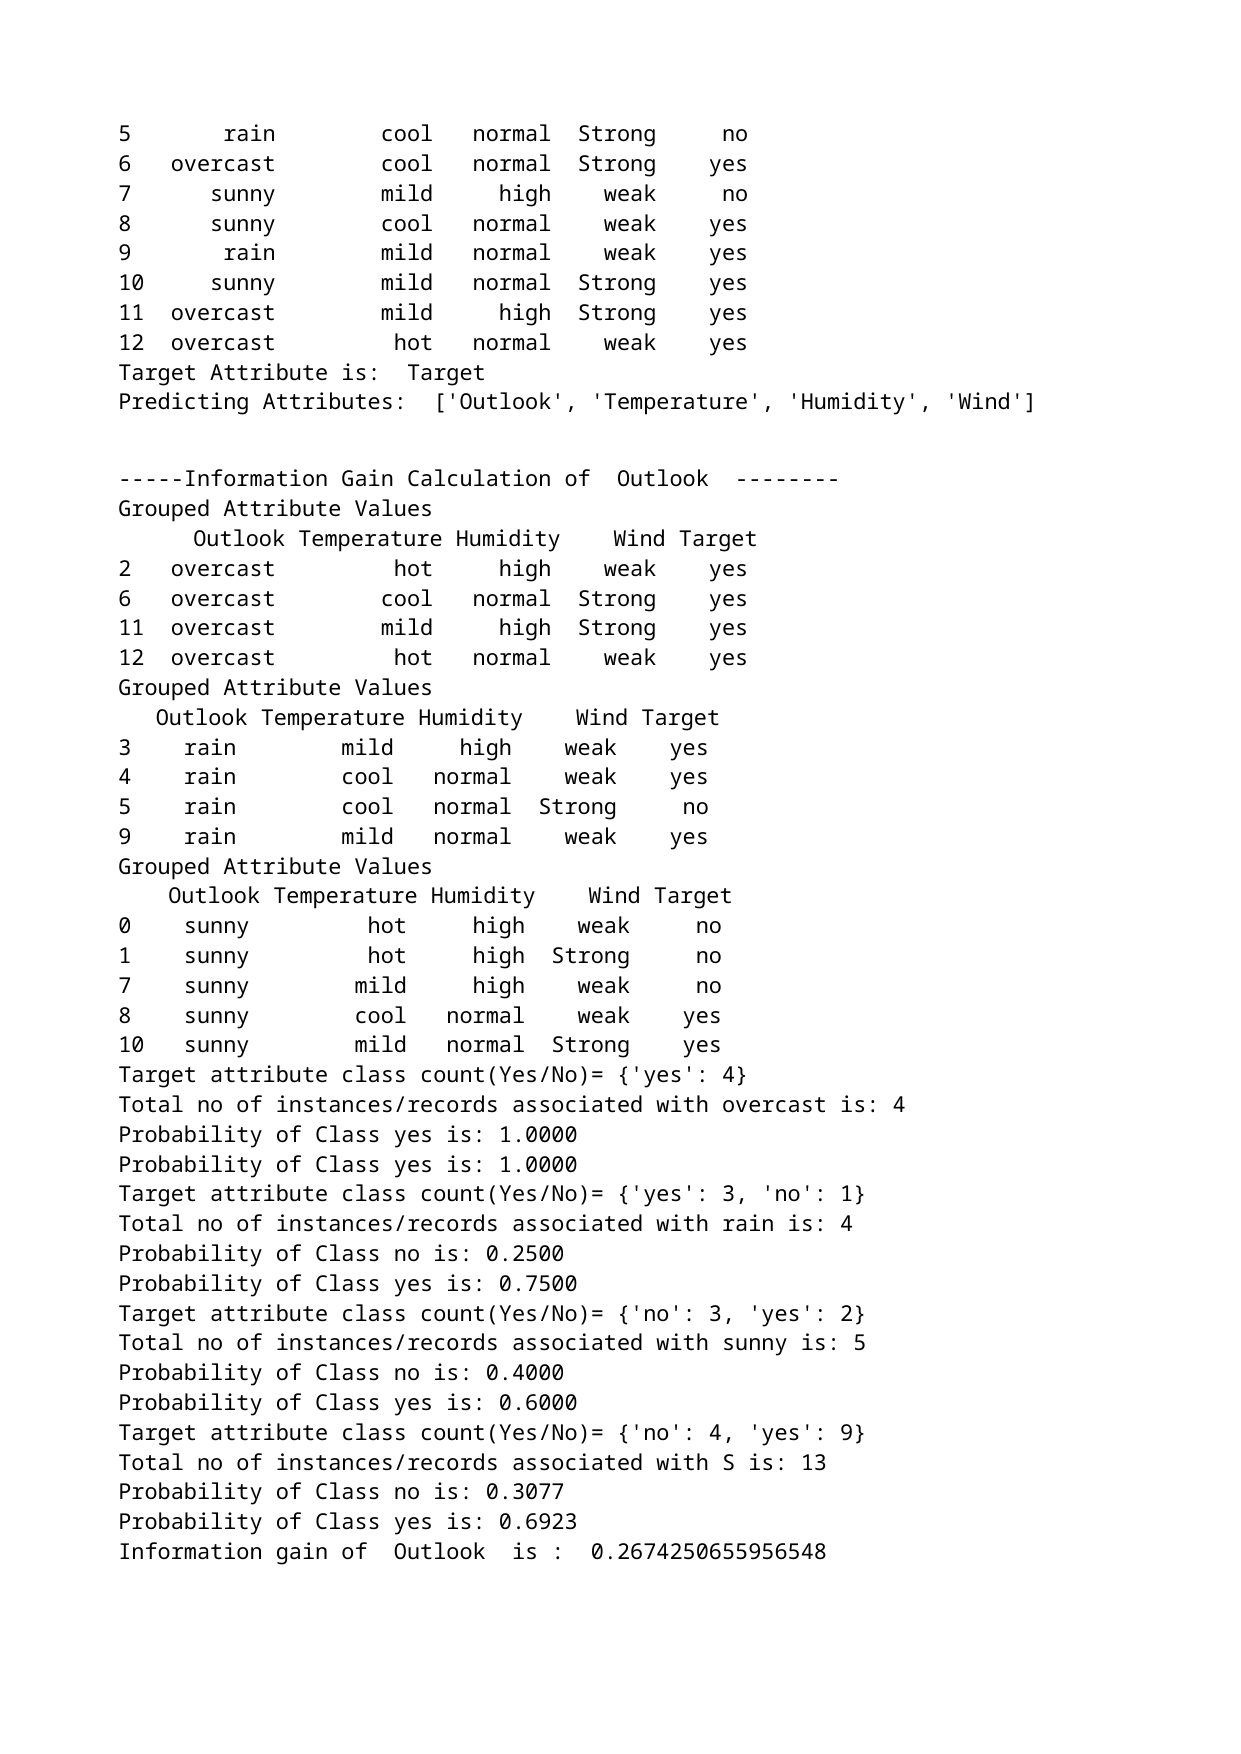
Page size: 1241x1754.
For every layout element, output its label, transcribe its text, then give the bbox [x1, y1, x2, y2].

text Total no of instances/records associated with overcast is: 4 [118, 1089, 1122, 1119]
text Probability of Class yes is: 0.6000 [118, 1387, 1122, 1417]
text Probability of Class no is: 0.2500 [118, 1238, 1122, 1268]
text 5 rain cool normal Strong no [118, 791, 1122, 821]
text 8 sunny cool normal weak yes [118, 999, 1122, 1029]
text Predicting Attributes: ['Outlook', 'Temperature', 'Humidity', 'Wind'] [118, 386, 1122, 416]
text Target attribute class count(Yes/No)= {'no': 4, 'yes': 9} [118, 1417, 1122, 1446]
text 8 sunny cool normal weak yes [118, 207, 1122, 237]
text 9 rain mild normal weak yes [118, 821, 1122, 851]
text 11 overcast mild high Strong yes [118, 297, 1122, 327]
text 12 overcast hot normal weak yes [118, 327, 1122, 356]
text Total no of instances/records associated with rain is: 4 [118, 1208, 1122, 1238]
text 2 overcast hot high weak yes [118, 553, 1122, 582]
text 7 sunny mild high weak no [118, 178, 1122, 207]
text Target attribute class count(Yes/No)= {'no': 3, 'yes': 2} [118, 1297, 1122, 1327]
text Grouped Attribute Values [118, 493, 1122, 523]
text Information gain of Outlook is : 0.2674250655956548 [118, 1536, 1122, 1566]
text 9 rain mild normal weak yes [118, 237, 1122, 267]
text -----Information Gain Calculation of Outlook -------- [118, 463, 1122, 493]
text Total no of instances/records associated with S is: 13 [118, 1446, 1122, 1476]
text Target attribute class count(Yes/No)= {'yes': 3, 'no': 1} [118, 1178, 1122, 1208]
text Outlook Temperature Humidity Wind Target [118, 523, 1122, 553]
text 3 rain mild high weak yes [118, 731, 1122, 761]
text Probability of Class yes is: 1.0000 [118, 1148, 1122, 1178]
text 1 sunny hot high Strong no [118, 940, 1122, 970]
text 10 sunny mild normal Strong yes [118, 267, 1122, 297]
text 5 rain cool normal Strong no [118, 118, 1122, 148]
text Probability of Class yes is: 0.7500 [118, 1268, 1122, 1297]
text Probability of Class yes is: 0.6923 [118, 1506, 1122, 1536]
text Probability of Class yes is: 1.0000 [118, 1119, 1122, 1148]
text 6 overcast cool normal Strong yes [118, 148, 1122, 178]
text Outlook Temperature Humidity Wind Target [118, 702, 1122, 731]
text 11 overcast mild high Strong yes [118, 612, 1122, 642]
text 10 sunny mild normal Strong yes [118, 1029, 1122, 1059]
text Total no of instances/records associated with sunny is: 5 [118, 1327, 1122, 1357]
text Probability of Class no is: 0.4000 [118, 1357, 1122, 1387]
text Target Attribute is: Target [118, 356, 1122, 386]
text 12 overcast hot normal weak yes [118, 642, 1122, 672]
text 4 rain cool normal weak yes [118, 761, 1122, 791]
text Target attribute class count(Yes/No)= {'yes': 4} [118, 1059, 1122, 1089]
text Grouped Attribute Values [118, 672, 1122, 702]
text Probability of Class no is: 0.3077 [118, 1476, 1122, 1506]
text 6 overcast cool normal Strong yes [118, 582, 1122, 612]
text Outlook Temperature Humidity Wind Target [118, 880, 1122, 910]
text Grouped Attribute Values [118, 851, 1122, 880]
text 7 sunny mild high weak no [118, 970, 1122, 999]
text 0 sunny hot high weak no [118, 910, 1122, 940]
